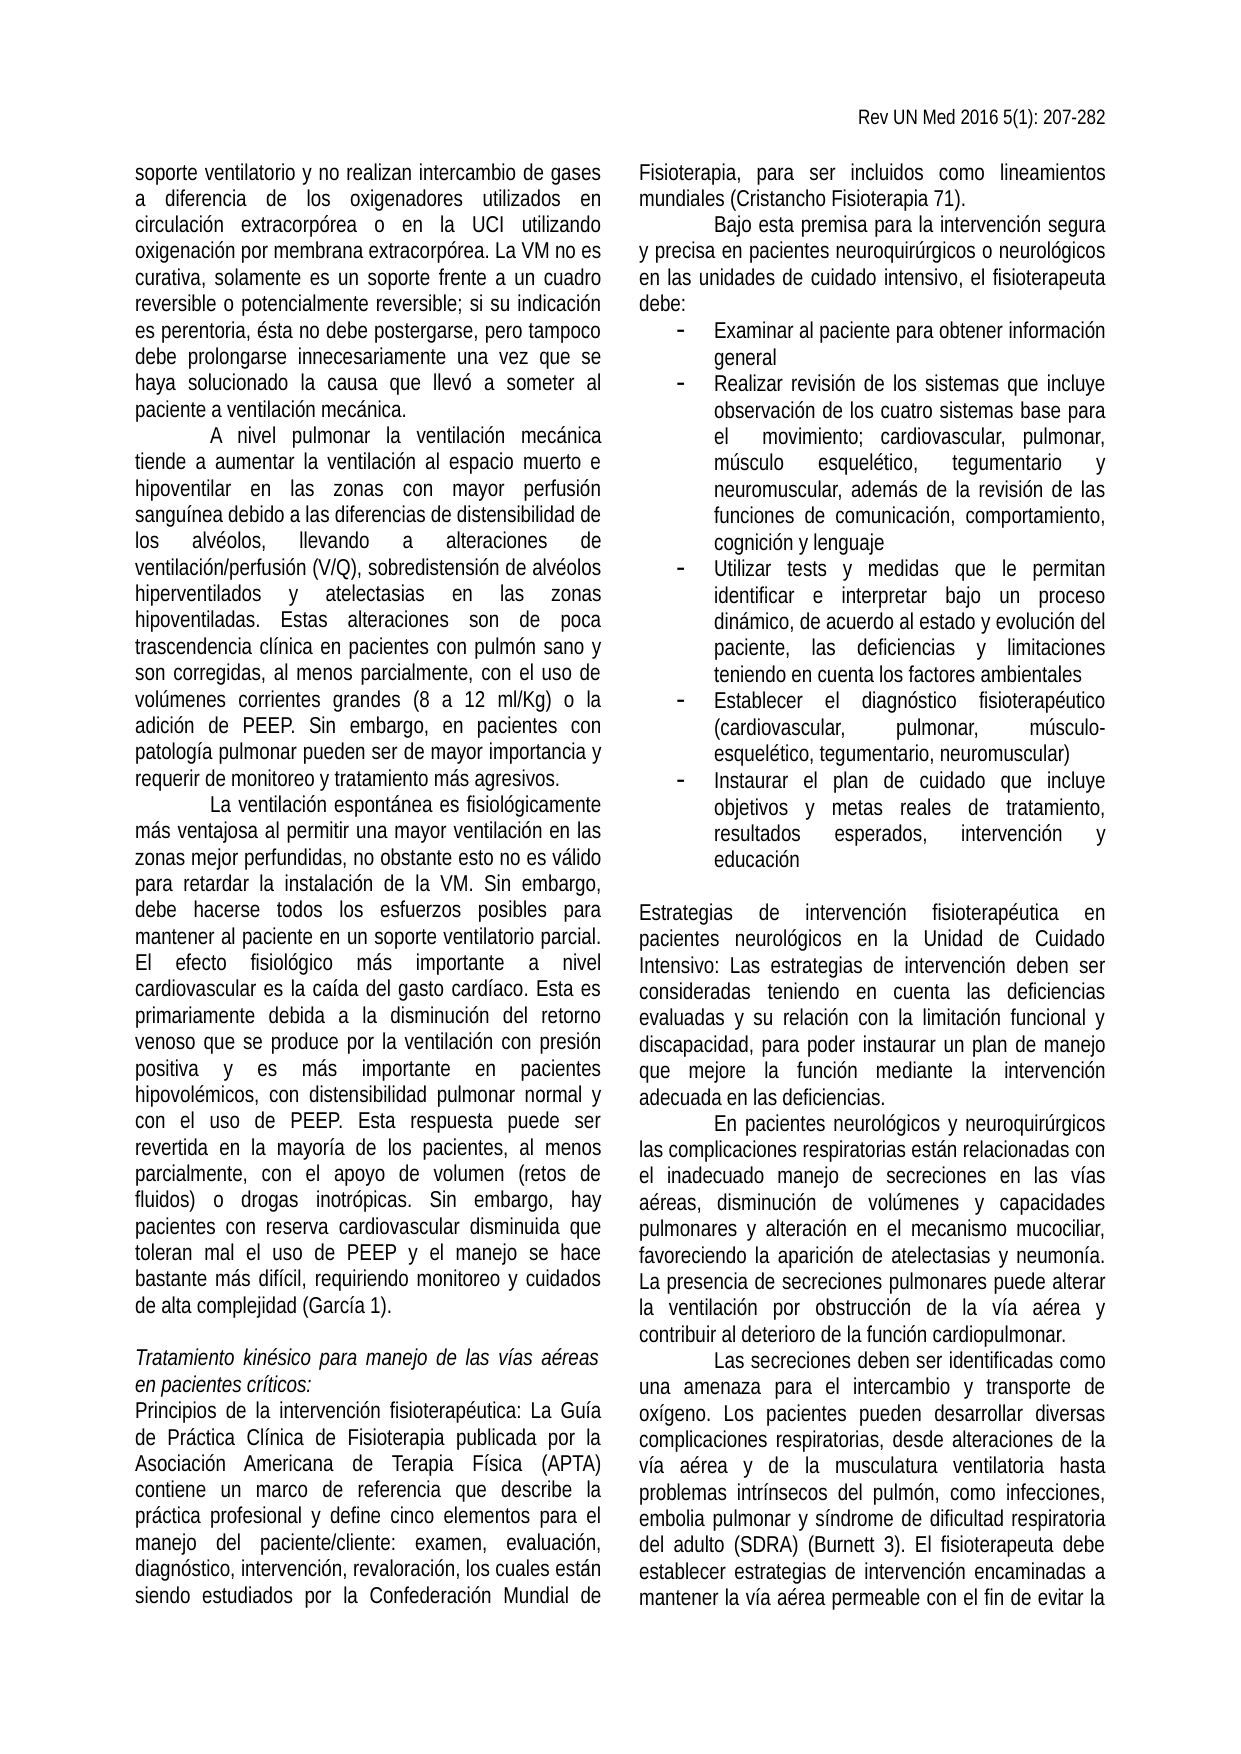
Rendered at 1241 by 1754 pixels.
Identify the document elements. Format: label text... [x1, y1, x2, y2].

text soporte ventilatorio y no realizan intercambio de gases a diferencia de los oxigenadores utilizados en circulación extracorpórea o en la UCI utilizando oxigenación por membrana extracorpórea. La VM no es curativa, solamente es un soporte frente a un cuadro reversible o potencialmente reversible; si su indicación es perentoria, ésta no debe postergarse, pero tampoco debe prolongarse innecesariamente una vez que se haya solucionado la causa que llevó a someter al paciente a ventilación mecánica. [135, 158, 601, 422]
text Tratamiento kinésico para manejo de las vías aéreas en pacientes críticos: [135, 1344, 601, 1397]
list Instaurar el plan de cuidado que incluye objetivos y metas reales de tratamiento, resultados esperados, intervención y educación [676, 767, 1106, 873]
text Bajo esta premisa para la intervención segura y precisa en pacientes neuroquirúrgicos o neurológicos en las unidades de cuidado intensivo, el fisioterapeuta debe: [639, 211, 1106, 317]
list Examinar al paciente para obtener información general [676, 317, 1106, 370]
text Estrategias de intervención fisioterapéutica en pacientes neurológicos en la Unidad de Cuidado Intensivo: Las estrategias de intervención deben ser consideradas teniendo en cuenta las deficiencias evaluadas y su relación con la limitación funcional y discapacidad, para poder instaurar un plan de manejo que mejore la función mediante la intervención adecuada en las deficiencias. [639, 899, 1106, 1110]
text Fisioterapia, para ser incluidos como lineamientos mundiales (Cristancho Fisioterapia 71). [639, 158, 1106, 211]
text Principios de la intervención fisioterapéutica: La Guía de Práctica Clínica de Fisioterapia publicada por la Asociación Americana de Terapia Física (APTA) contiene un marco de referencia que describe la práctica profesional y define cinco elementos para el manejo del paciente/cliente: examen, evaluación, diagnóstico, intervención, revaloración, los cuales están siendo estudiados por la Confederación Mundial de [135, 1397, 601, 1608]
list Establecer el diagnóstico fisioterapéutico (cardiovascular, pulmonar, músculo-esquelético, tegumentario, neuromuscular) [676, 687, 1106, 767]
text A nivel pulmonar la ventilación mecánica tiende a aumentar la ventilación al espacio muerto e hipoventilar en las zonas con mayor perfusión sanguínea debido a las diferencias de distensibilidad de los alvéolos, llevando a alteraciones de ventilación/perfusión (V/Q), sobredistensión de alvéolos hiperventilados y atelectasias en las zonas hipoventiladas. Estas alteraciones son de poca trascendencia clínica en pacientes con pulmón sano y son corregidas, al menos parcialmente, con el uso de volúmenes corrientes grandes (8 a 12 ml/Kg) o la adición de PEEP. Sin embargo, en pacientes con patología pulmonar pueden ser de mayor importancia y requerir de monitoreo y tratamiento más agresivos. [135, 422, 601, 791]
text Las secreciones deben ser identificadas como una amenaza para el intercambio y transporte de oxígeno. Los pacientes pueden desarrollar diversas complicaciones respiratorias, desde alteraciones de la vía aérea y de la musculatura ventilatoria hasta problemas intrínsecos del pulmón, como infecciones, embolia pulmonar y síndrome de dificultad respiratoria del adulto (SDRA) (Burnett 3). El fisioterapeuta debe establecer estrategias de intervención encaminadas a mantener la vía aérea permeable con el fin de evitar la [639, 1347, 1106, 1611]
text La ventilación espontánea es fisiológicamente más ventajosa al permitir una mayor ventilación en las zonas mejor perfundidas, no obstante esto no es válido para retardar la instalación de la VM. Sin embargo, debe hacerse todos los esfuerzos posibles para mantener al paciente en un soporte ventilatorio parcial. El efecto fisiológico más importante a nivel cardiovascular es la caída del gasto cardíaco. Esta es primariamente debida a la disminución del retorno venoso que se produce por la ventilación con presión positiva y es más importante en pacientes hipovolémicos, con distensibilidad pulmonar normal y con el uso de PEEP. Esta respuesta puede ser revertida en la mayoría de los pacientes, al menos parcialmente, con el apoyo de volumen (retos de fluidos) o drogas inotrópicas. Sin embargo, hay pacientes con reserva cardiovascular disminuida que toleran mal el uso de PEEP y el manejo se hace bastante más difícil, requiriendo monitoreo y cuidados de alta complejidad (García 1). [135, 791, 601, 1318]
list Realizar revisión de los sistemas que incluye observación de los cuatro sistemas base para el movimiento; cardiovascular, pulmonar, músculo esquelético, tegumentario y neuromuscular, además de la revisión de las funciones de comunicación, comportamiento, cognición y lenguaje [676, 370, 1106, 555]
list Utilizar tests y medidas que le permitan identificar e interpretar bajo un proceso dinámico, de acuerdo al estado y evolución del paciente, las deficiencias y limitaciones teniendo en cuenta los factores ambientales [676, 555, 1106, 687]
text En pacientes neurológicos y neuroquirúrgicos las complicaciones respiratorias están relacionadas con el inadecuado manejo de secreciones en las vías aéreas, disminución de volúmenes y capacidades pulmonares y alteración en el mecanismo mucociliar, favoreciendo la aparición de atelectasias y neumonía. La presencia de secreciones pulmonares puede alterar la ventilación por obstrucción de la vía aérea y contribuir al deterioro de la función cardiopulmonar. [639, 1110, 1106, 1347]
